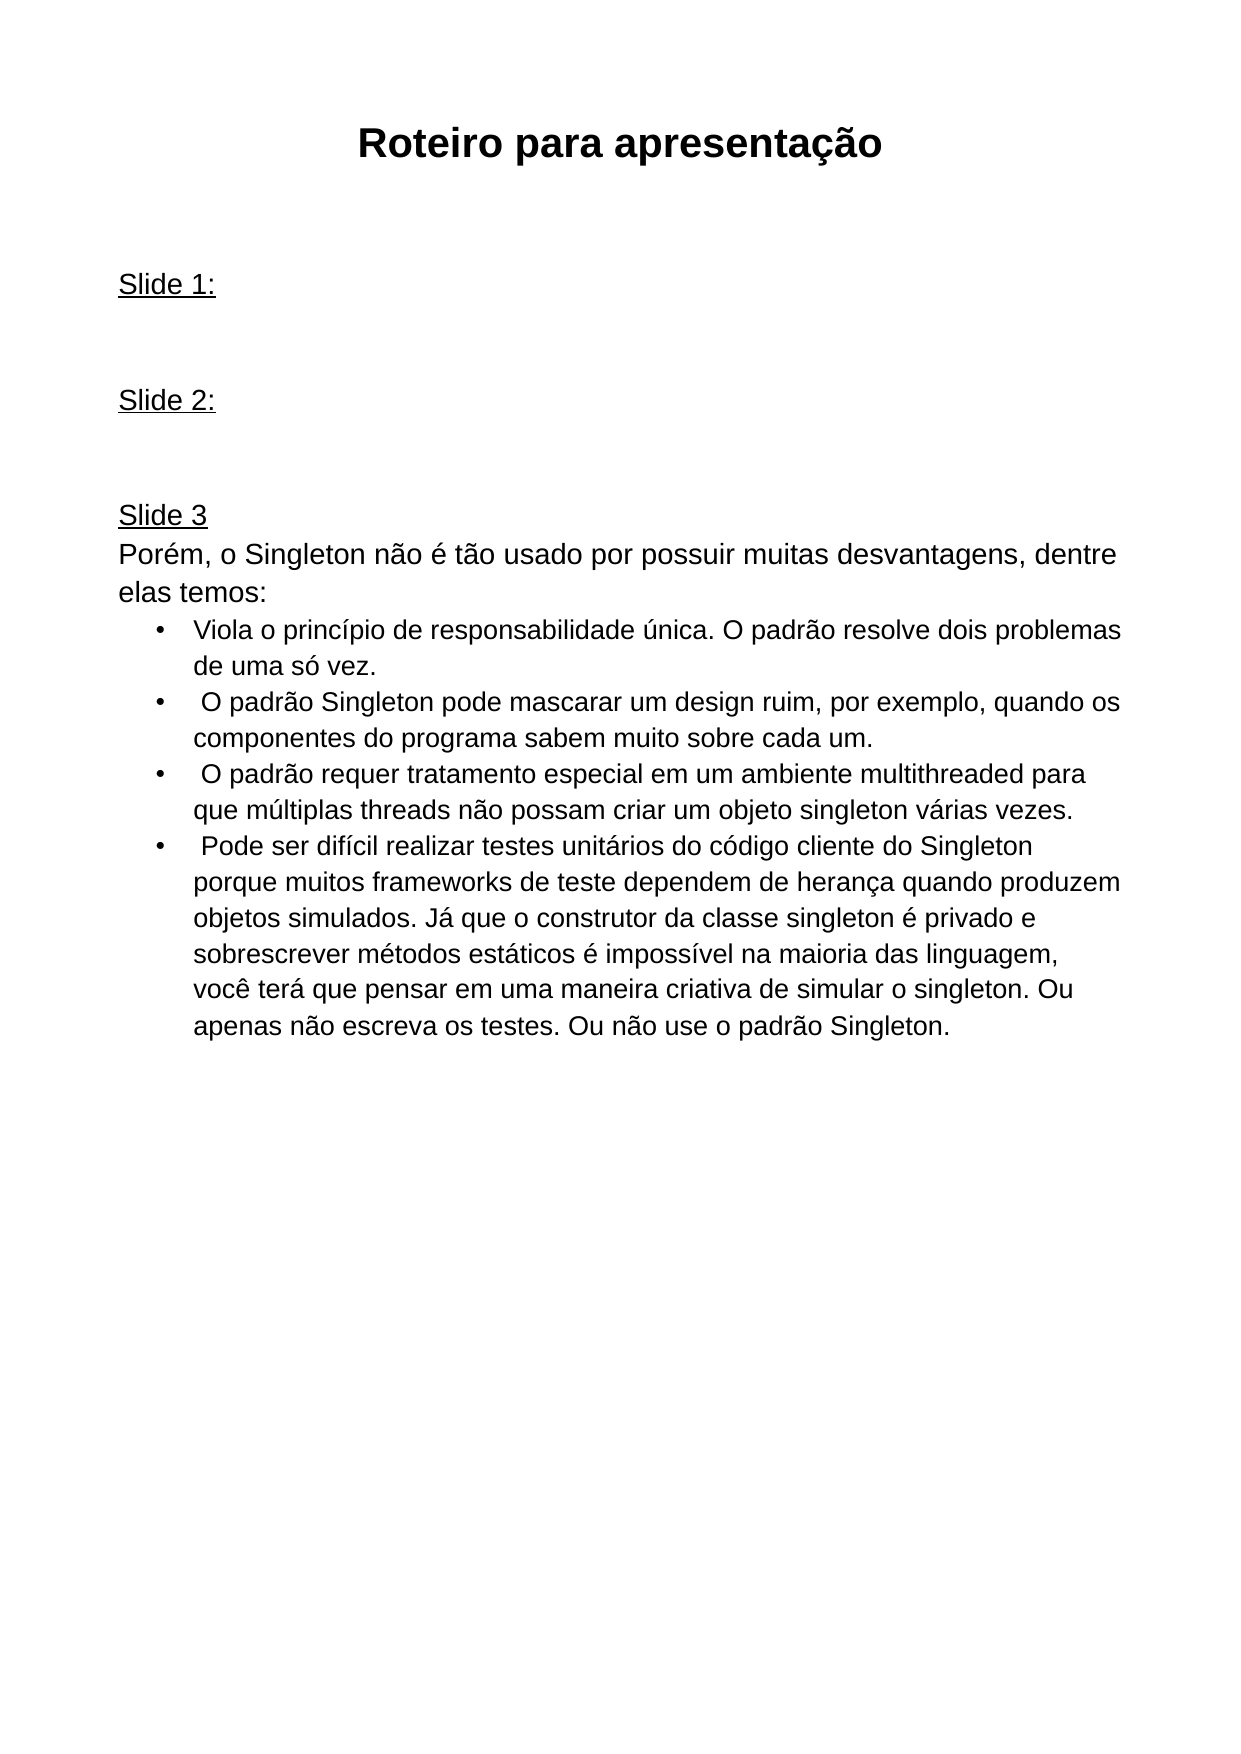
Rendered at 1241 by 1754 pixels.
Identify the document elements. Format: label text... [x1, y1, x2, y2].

list O padrão Singleton pode mascarar um design ruim, por exemplo, quando os componentes do programa sabem muito sobre cada um. [156, 686, 1122, 753]
text Slide 1: [118, 267, 1122, 300]
text Slide 2: [118, 382, 1122, 416]
text Porém, o Singleton não é tão usado por possuir muitas desvantagens, dentre elas temos: [118, 537, 1122, 609]
text Roteiro para apresentação [118, 118, 1122, 166]
list O padrão requer tratamento especial em um ambiente multithreaded para que múltiplas threads não possam criar um objeto singleton várias vezes. [156, 758, 1122, 825]
list Viola o princípio de responsabilidade única. O padrão resolve dois problemas de uma só vez. [156, 614, 1122, 681]
text Slide 3 [118, 498, 1122, 532]
list Pode ser difícil realizar testes unitários do código cliente do Singleton porque muitos frameworks de teste dependem de herança quando produzem objetos simulados. Já que o construtor da classe singleton é privado e sobrescrever métodos estáticos é impossível na maioria das linguagem, você terá que pensar em uma maneira criativa de simular o singleton. Ou apenas não escreva os testes. Ou não use o padrão Singleton. [156, 830, 1122, 1041]
